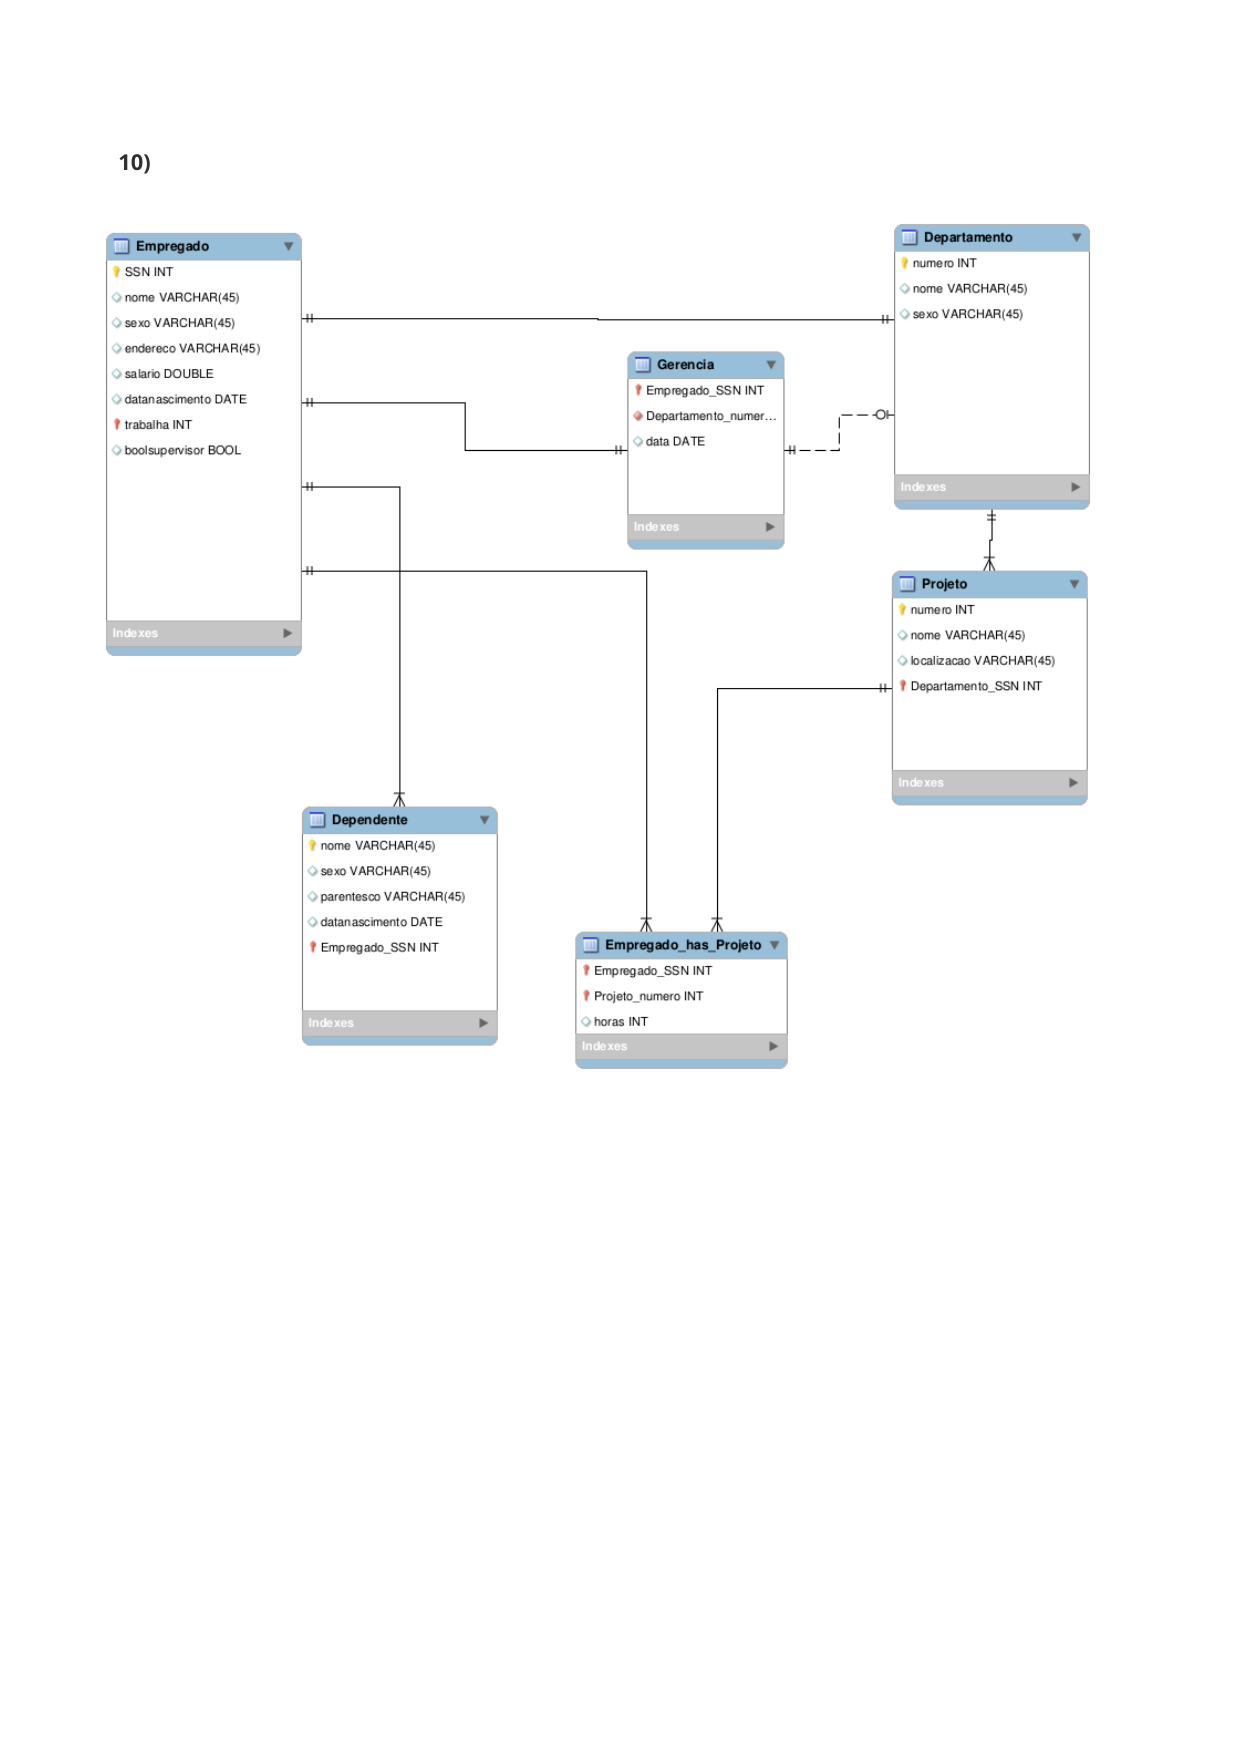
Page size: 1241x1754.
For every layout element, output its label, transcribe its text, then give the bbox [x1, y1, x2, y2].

text 10) [118, 147, 1122, 177]
picture [95, 214, 1100, 1079]
